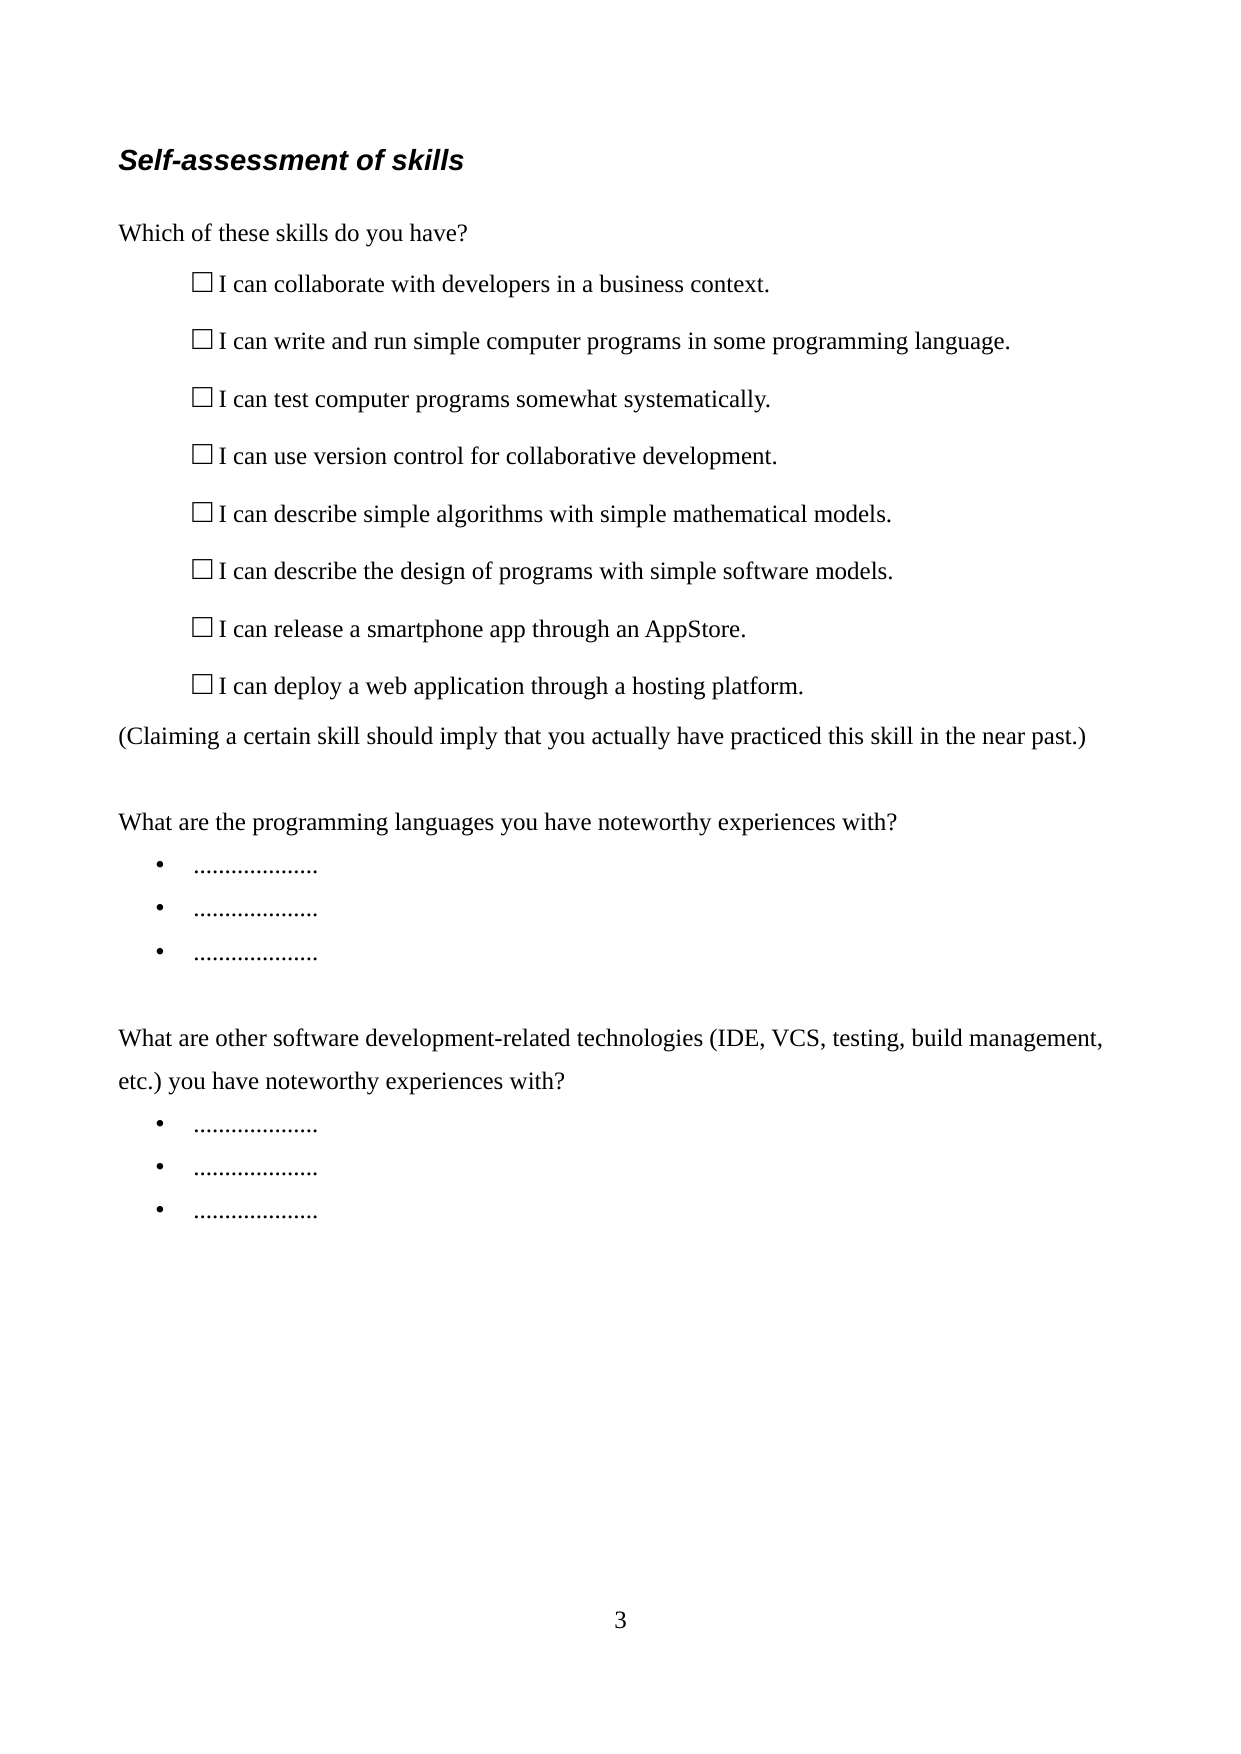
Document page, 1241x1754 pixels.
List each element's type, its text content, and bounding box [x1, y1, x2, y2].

text □ I can test computer programs somewhat systematically. [192, 376, 1122, 414]
text □ I can describe the design of programs with simple software models. [192, 548, 1122, 587]
list .................... [156, 1195, 1122, 1224]
text □ I can describe simple algorithms with simple mathematical models. [192, 491, 1122, 529]
text □ I can collaborate with developers in a business context. [192, 261, 1122, 299]
text □ I can release a smartphone app through an AppStore. [192, 606, 1122, 644]
list .................... [156, 1109, 1122, 1138]
text □ I can write and run simple computer programs in some programming language. [192, 318, 1122, 357]
text □ I can use version control for collaborative development. [192, 433, 1122, 472]
text (Claiming a certain skill should imply that you actually have practiced this skill in the near past.) [118, 721, 1122, 750]
text What are the programming languages you have noteworthy experiences with? [118, 807, 1122, 836]
subtitle Self-assessment of skills [118, 143, 1122, 177]
list .................... [156, 893, 1122, 922]
list .................... [156, 937, 1122, 965]
list .................... [156, 850, 1122, 879]
text □ I can deploy a web application through a hosting platform. [192, 663, 1122, 702]
list .................... [156, 1152, 1122, 1181]
text Which of these skills do you have? [118, 218, 1122, 247]
text What are other software development-related technologies (IDE, VCS, testing, build management, etc.) you have noteworthy experiences with? [118, 1023, 1122, 1095]
